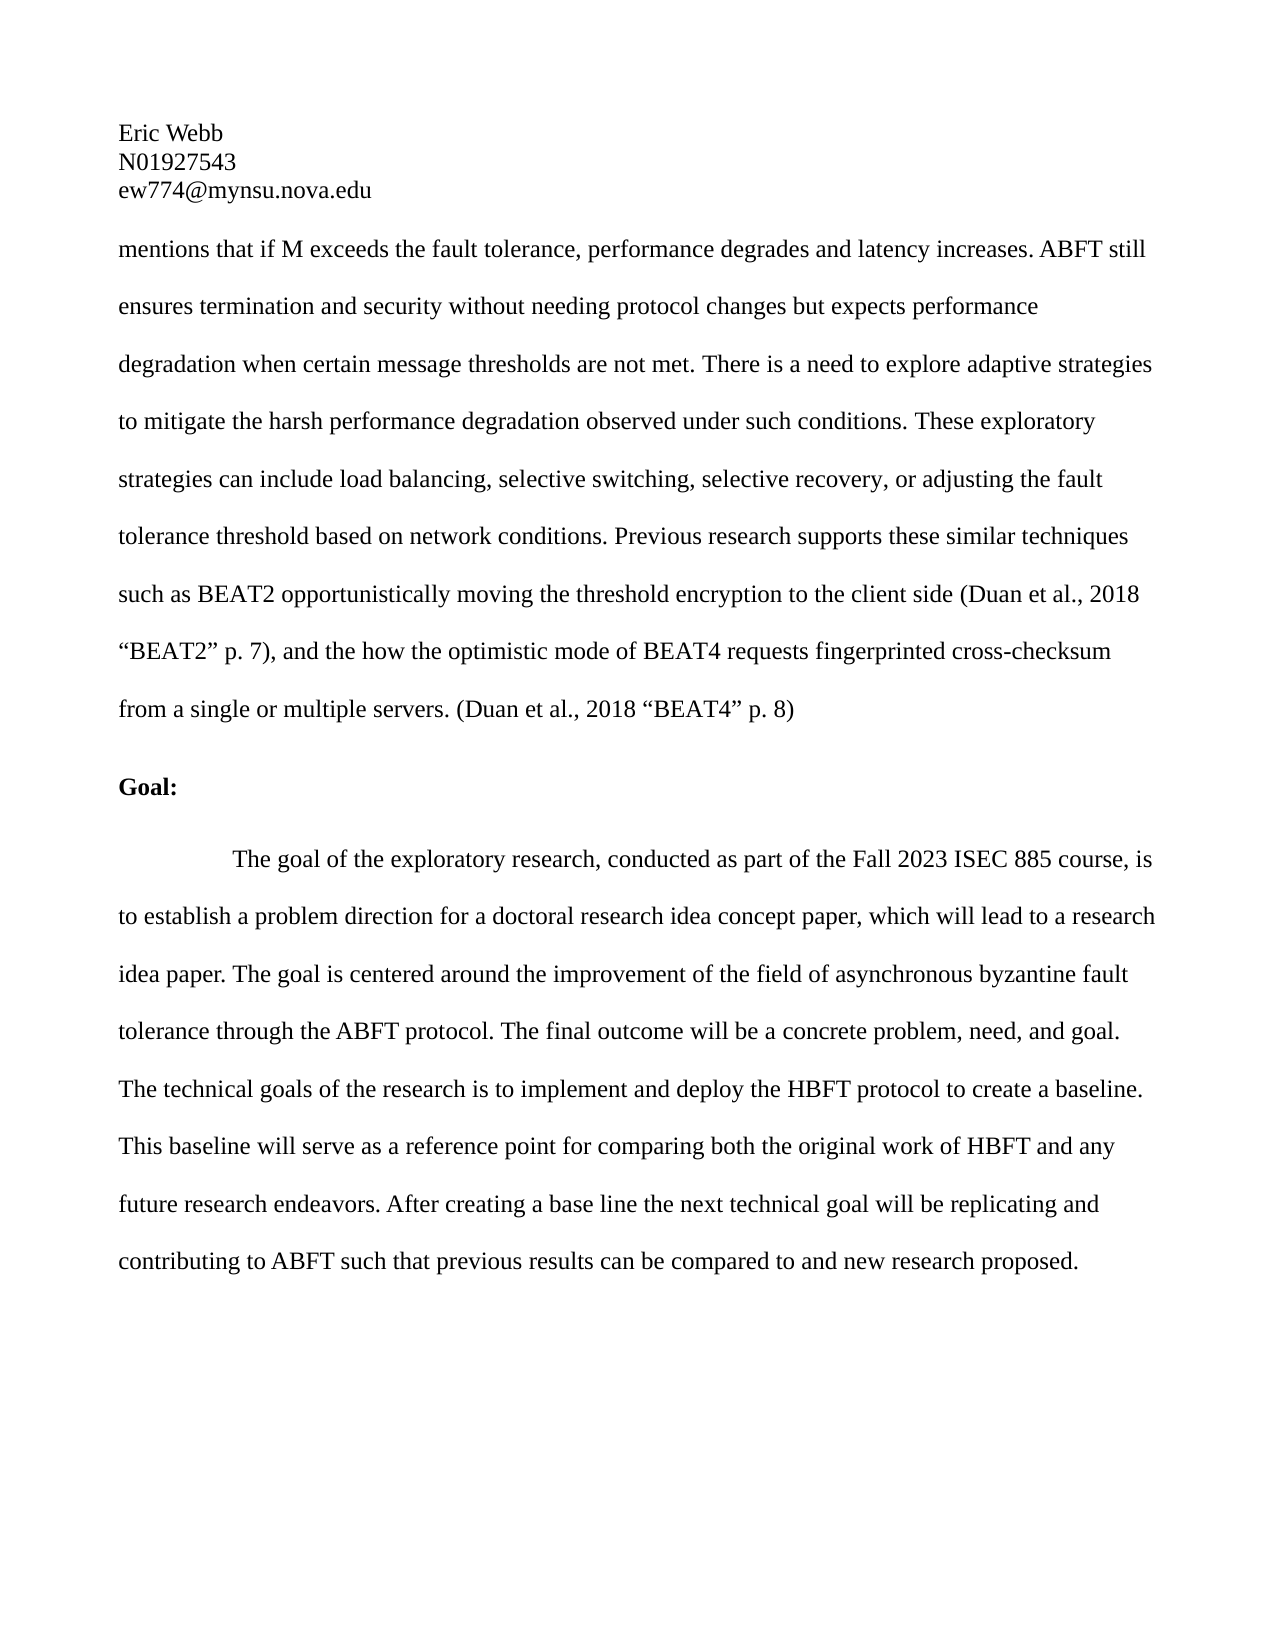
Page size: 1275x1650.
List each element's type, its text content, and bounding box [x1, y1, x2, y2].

text The goal of the exploratory research, conducted as part of the Fall 2023 ISEC 885 course, is to establish a problem direction for a doctoral research idea concept paper, which will lead to a research idea paper. The goal is centered around the improvement of the field of asynchronous byzantine fault tolerance through the ABFT protocol. The final outcome will be a concrete problem, need, and goal. The technical goals of the research is to implement and deploy the HBFT protocol to create a baseline. This baseline will serve as a reference point for comparing both the original work of HBFT and any future research endeavors. After creating a base line the next technical goal will be replicating and contributing to ABFT such that previous results can be compared to and new research proposed. [118, 844, 1157, 1275]
text mentions that if M exceeds the fault tolerance, performance degrades and latency increases. ABFT still ensures termination and security without needing protocol changes but expects performance degradation when certain message thresholds are not met. There is a need to explore adaptive strategies to mitigate the harsh performance degradation observed under such conditions. These exploratory strategies can include load balancing, selective switching, selective recovery, or adjusting the fault tolerance threshold based on network conditions. Previous research supports these similar techniques such as BEAT2 opportunistically moving the threshold encryption to the client side (Duan et al., 2018 “BEAT2” p. 7), and the how the optimistic mode of BEAT4 requests fingerprinted cross-checksum from a single or multiple servers. (Duan et al., 2018 “BEAT4” p. 8) [118, 234, 1157, 723]
text Goal: [118, 772, 1157, 801]
